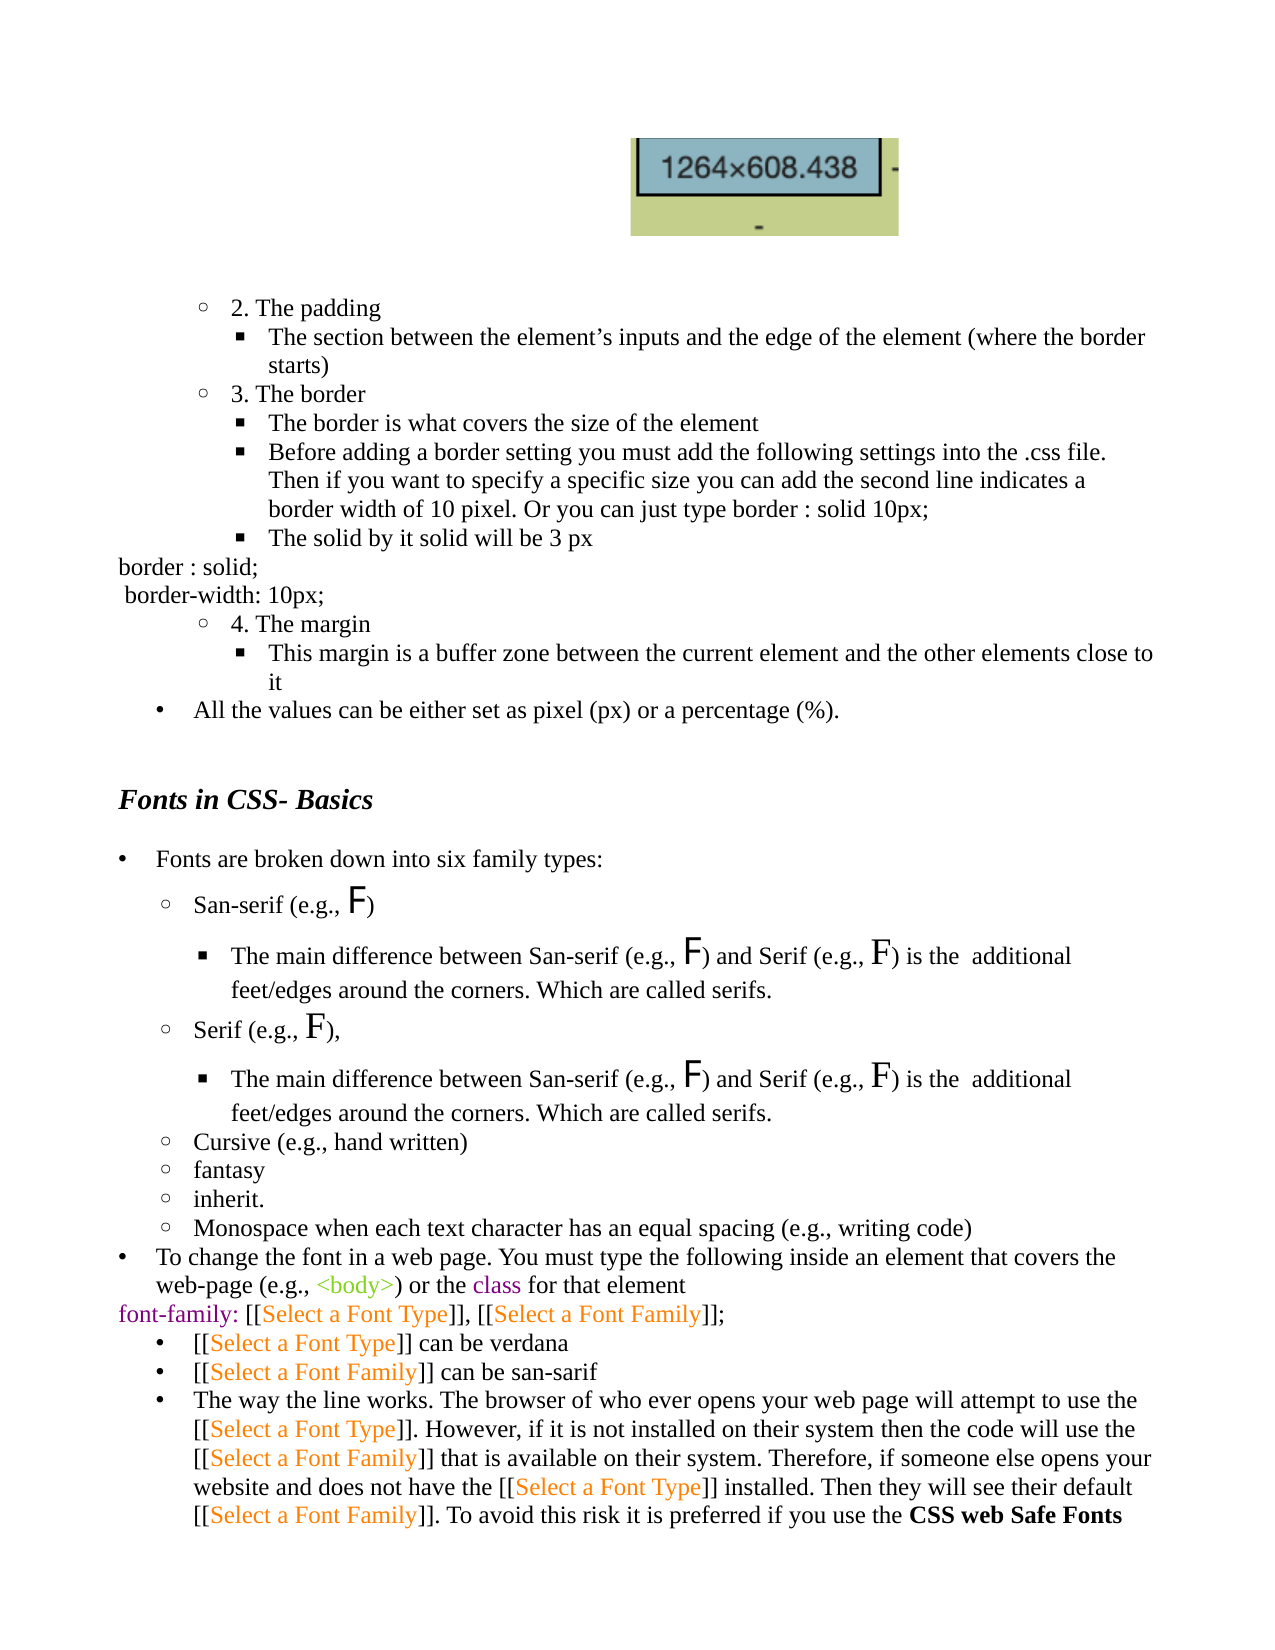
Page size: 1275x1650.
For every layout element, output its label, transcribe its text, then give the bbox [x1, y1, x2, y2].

list [[Select a Font Family]] can be san-sarif [156, 1357, 1157, 1385]
list The solid by it solid will be 3 px [231, 523, 1157, 552]
list The main difference between San-serif (e.g., F) and Serif (e.g., F) is the additional feet/edges around the corners. Which are called serifs. [193, 1047, 1157, 1127]
list Serif (e.g., F), [156, 1004, 1157, 1047]
list The main difference between San-serif (e.g., F) and Serif (e.g., F) is the additional feet/edges around the corners. Which are called serifs. [193, 924, 1157, 1004]
list fantasy [156, 1155, 1157, 1184]
text border : solid; [118, 552, 1157, 581]
list To change the font in a web page. You must type the following inside an element that covers the web-page (e.g., <body>) or the class for that element [118, 1242, 1157, 1299]
list Before adding a border setting you must add the following settings into the .css file. Then if you want to specify a specific size you can add the second line indicates a border width of 10 pixel. Or you can just type border : solid 10px; [231, 437, 1157, 523]
text border-width: 10px; [118, 581, 1157, 609]
list The section between the element’s inputs and the edge of the element (where the border starts) [231, 322, 1157, 379]
list Cursive (e.g., hand written) [156, 1127, 1157, 1155]
text font-family: [[Select a Font Type]], [[Select a Font Family]]; [118, 1299, 1157, 1328]
list 4. The margin [193, 609, 1157, 638]
list All the values can be either set as pixel (px) or a percentage (%). [156, 696, 1157, 724]
list [[Select a Font Type]] can be verdana [156, 1328, 1157, 1357]
list Fonts are broken down into six family types: [118, 844, 1157, 873]
list inherit. [156, 1184, 1157, 1213]
list 2. The padding [193, 293, 1157, 322]
picture [630, 138, 899, 236]
list The border is what covers the size of the element [231, 408, 1157, 437]
list San-serif (e.g., F) [156, 873, 1157, 924]
list This margin is a buffer zone between the current element and the other elements close to it [231, 638, 1157, 696]
list 3. The border [193, 379, 1157, 408]
list Monospace when each text character has an equal spacing (e.g., writing code) [156, 1213, 1157, 1242]
text Fonts in CSS- Basics [118, 782, 1157, 815]
list The way the line works. The browser of who ever opens your web page will attempt to use the [[Select a Font Type]]. However, if it is not installed on their system then the code will use the [[Select a Font Family]] that is available on their system. Therefore, if someone else opens your website and does not have the [[Select a Font Type]] installed. Then they will see their default [[Select a Font Family]]. To avoid this risk it is preferred if you use the CSS web Safe Fonts [156, 1385, 1157, 1529]
